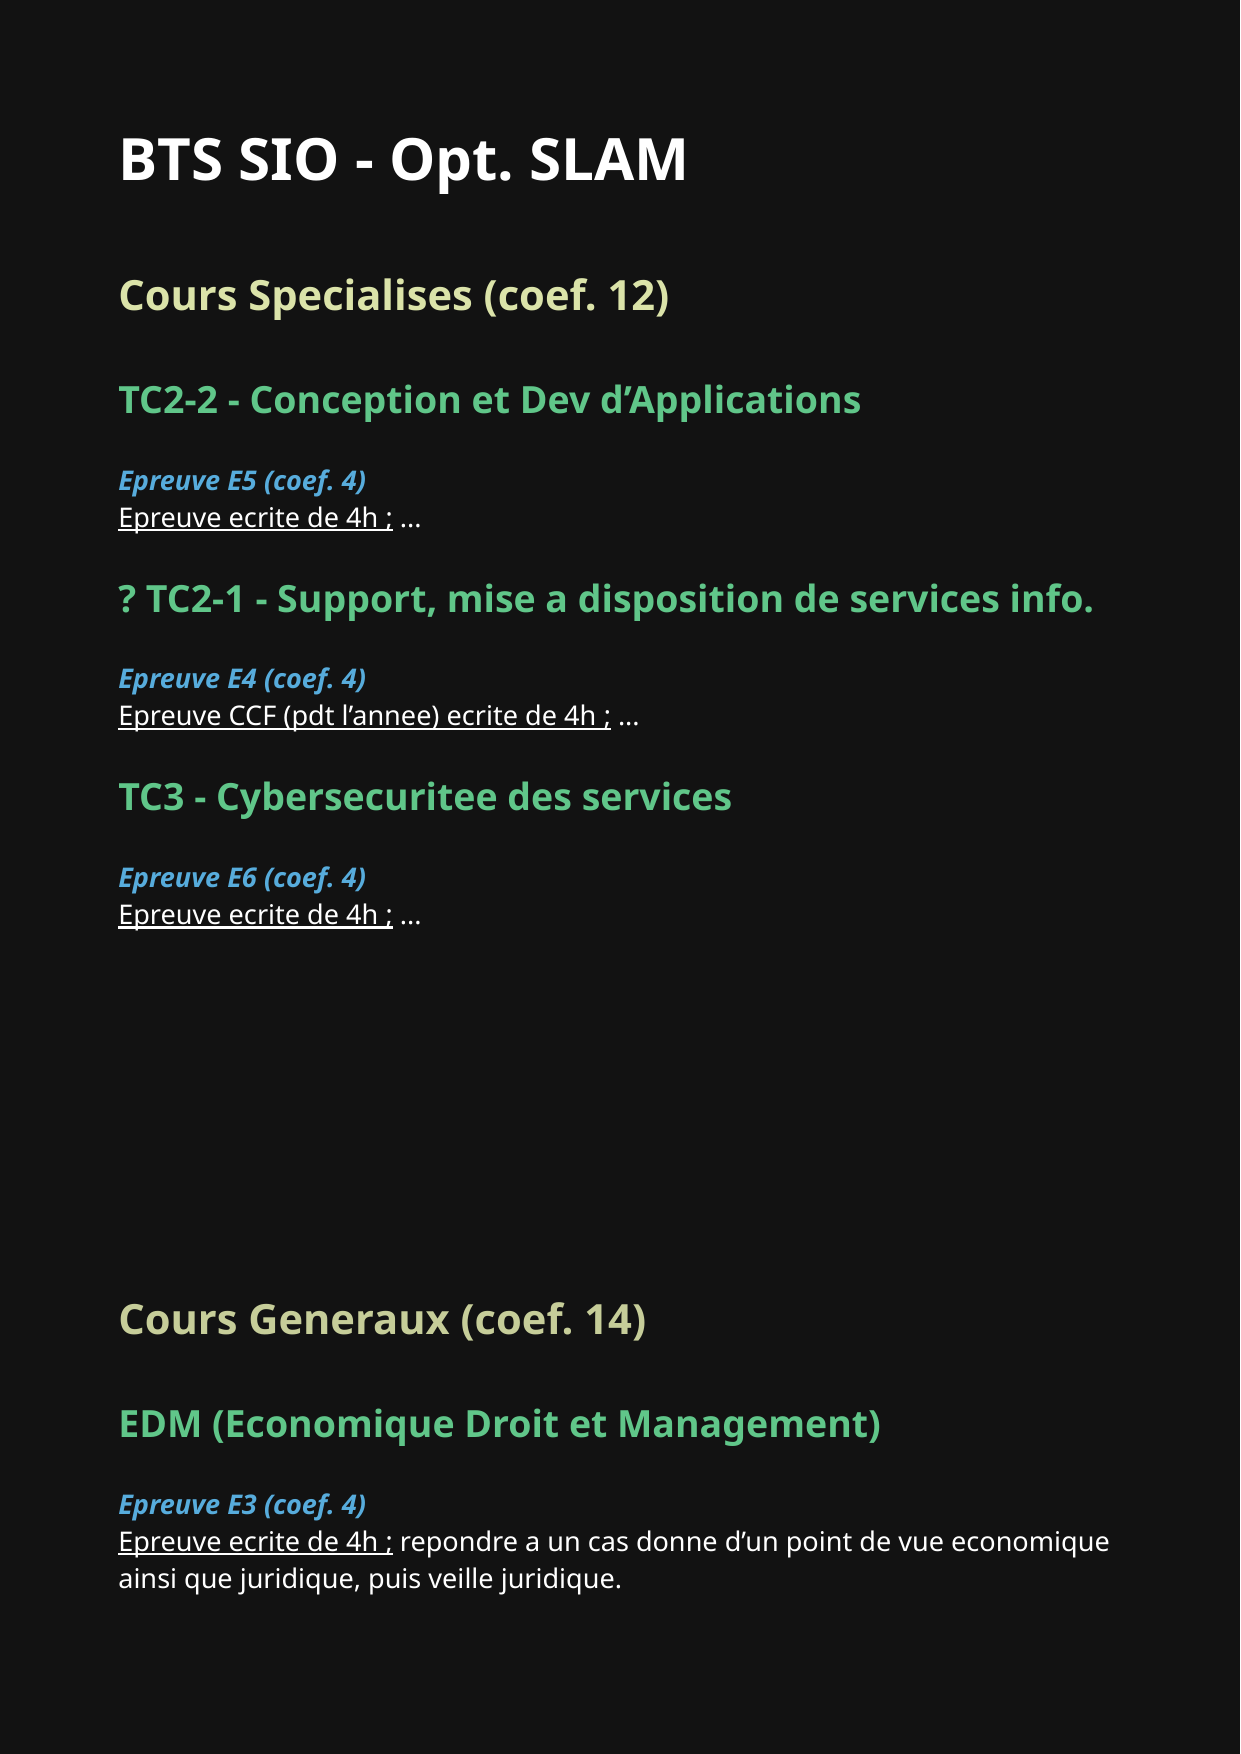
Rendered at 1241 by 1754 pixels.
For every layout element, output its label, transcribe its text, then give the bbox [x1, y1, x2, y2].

text Epreuve E6 (coef. 4) [118, 858, 1122, 895]
text Epreuve E3 (coef. 4) [118, 1485, 1122, 1522]
text TC2-2 - Conception et Dev d’Applications [118, 373, 1122, 424]
text BTS SIO - Opt. SLAM [118, 118, 1122, 198]
text Cours Generaux (coef. 14) [118, 1289, 1122, 1346]
text ? TC2-1 - Support, mise a disposition de services info. [118, 572, 1122, 623]
text Epreuve E4 (coef. 4) [118, 660, 1122, 697]
text Epreuve ecrite de 4h ; repondre a un cas donne d’un point de vue economique ainsi que juridique, puis veille juridique. [118, 1522, 1122, 1596]
text Epreuve ecrite de 4h ; ... [118, 498, 1122, 535]
text Epreuve CCF (pdt l’annee) ecrite de 4h ; ... [118, 697, 1122, 734]
text TC3 - Cybersecuritee des services [118, 771, 1122, 822]
text Cours Specialises (coef. 12) [118, 266, 1122, 322]
text Epreuve ecrite de 4h ; ... [118, 895, 1122, 932]
text EDM (Economique Droit et Management) [118, 1397, 1122, 1448]
text Epreuve E5 (coef. 4) [118, 461, 1122, 498]
